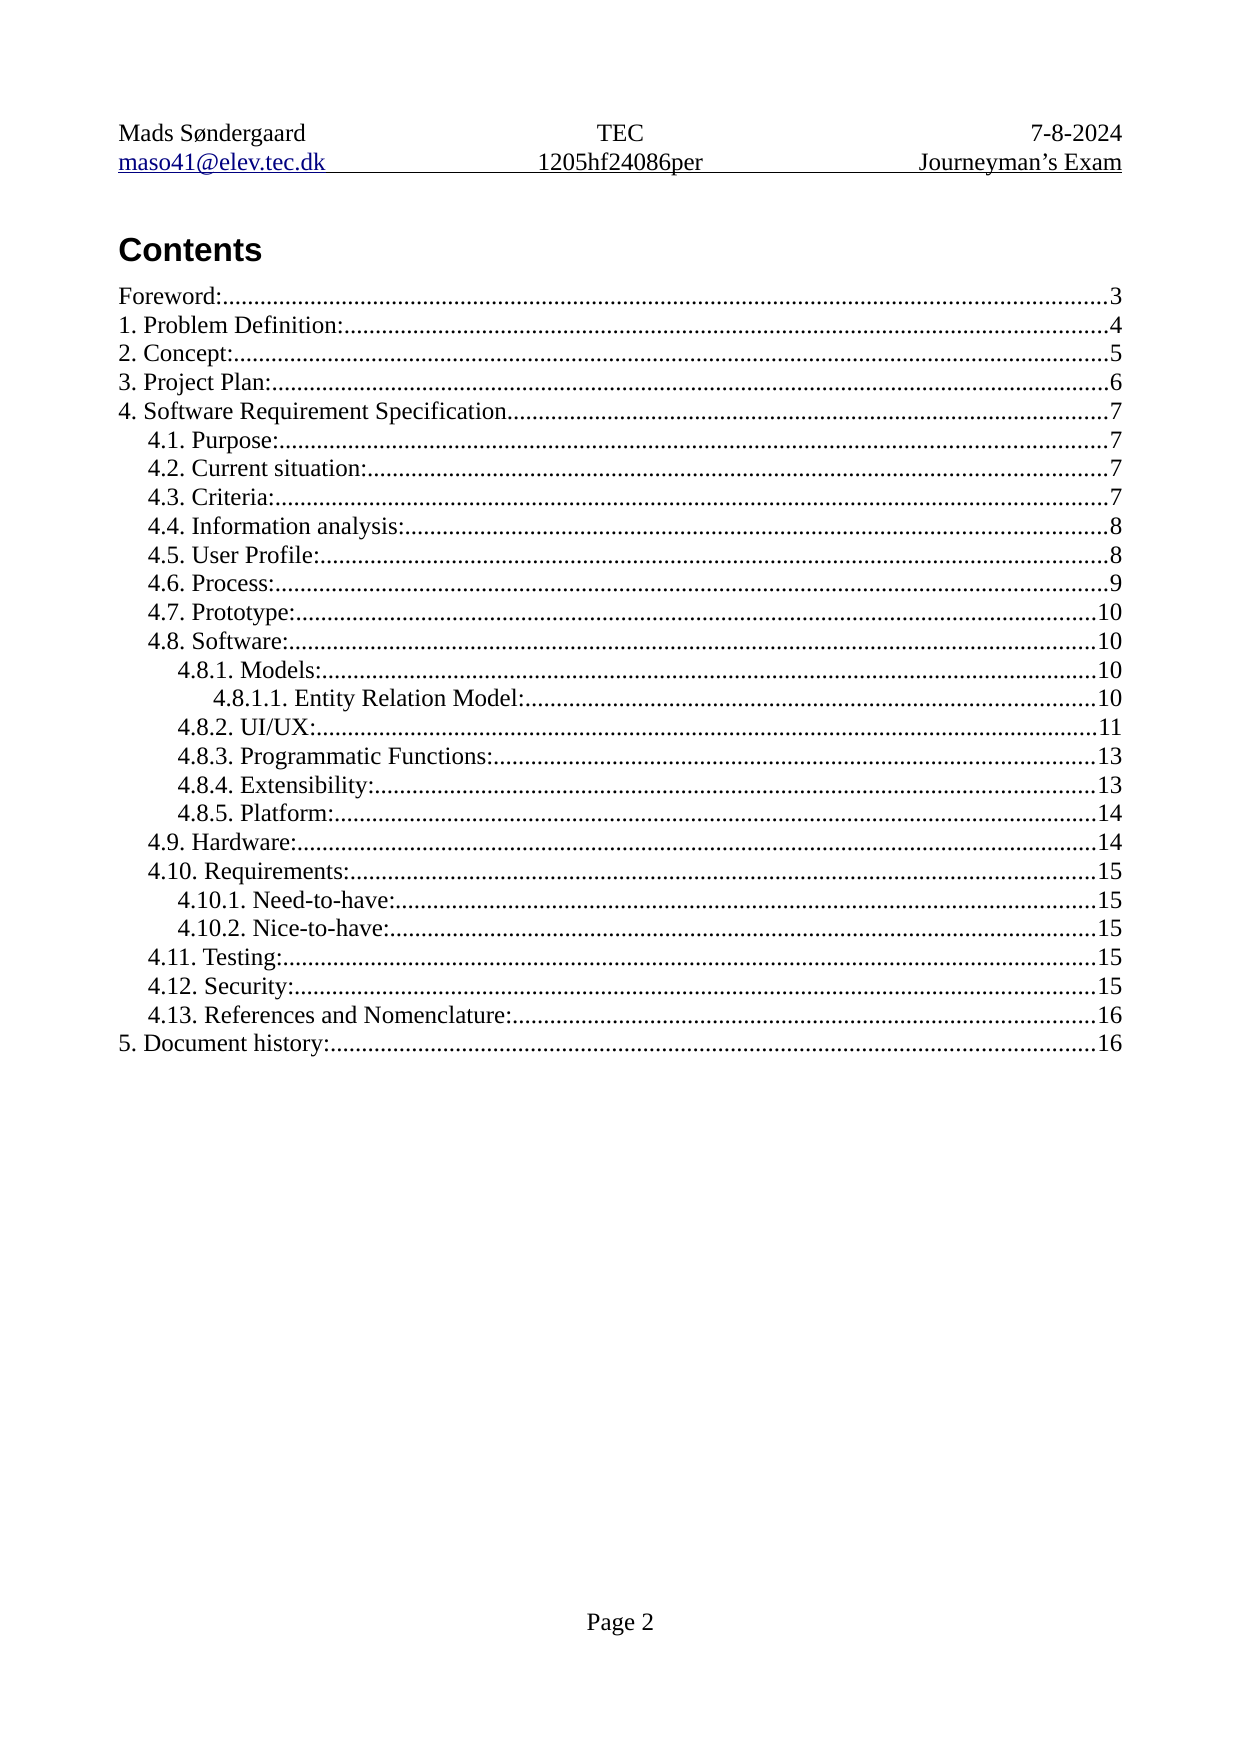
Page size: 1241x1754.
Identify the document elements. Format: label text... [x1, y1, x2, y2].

text 4.8.1.1. Entity Relation Model: 10 [207, 683, 1122, 712]
text 4.10.1. Need-to-have: 15 [177, 885, 1122, 913]
text 4.4. Information analysis: 8 [148, 511, 1122, 540]
text 3. Project Plan: 6 [118, 367, 1122, 396]
text 4.1. Purpose: 7 [148, 425, 1122, 453]
text 4.9. Hardware: 14 [148, 827, 1122, 856]
text 5. Document history: 16 [118, 1028, 1122, 1057]
text 4.8.5. Platform: 14 [177, 798, 1122, 827]
text 4.7. Prototype: 10 [148, 597, 1122, 626]
text 4.3. Criteria: 7 [148, 482, 1122, 511]
text 4.10.2. Nice-to-have: 15 [177, 913, 1122, 942]
text 4.6. Process: 9 [148, 568, 1122, 597]
text 2. Concept: 5 [118, 338, 1122, 367]
text 4.8.1. Models: 10 [177, 655, 1122, 683]
text 4.11. Testing: 15 [148, 942, 1122, 971]
text 4.8.3. Programmatic Functions: 13 [177, 741, 1122, 770]
subtitle Contents [118, 230, 1122, 268]
text 4.8.4. Extensibility: 13 [177, 770, 1122, 798]
text 4.12. Security: 15 [148, 971, 1122, 1000]
text 4.8. Software: 10 [148, 626, 1122, 655]
text 1. Problem Definition: 4 [118, 310, 1122, 338]
text 4.13. References and Nomenclature: 16 [148, 1000, 1122, 1028]
text Foreword: 3 [118, 281, 1122, 310]
text 4.10. Requirements: 15 [148, 856, 1122, 885]
text 4.8.2. UI/UX: 11 [177, 712, 1122, 741]
text 4.2. Current situation: 7 [148, 453, 1122, 482]
text 4. Software Requirement Specification 7 [118, 396, 1122, 425]
text 4.5. User Profile: 8 [148, 540, 1122, 568]
